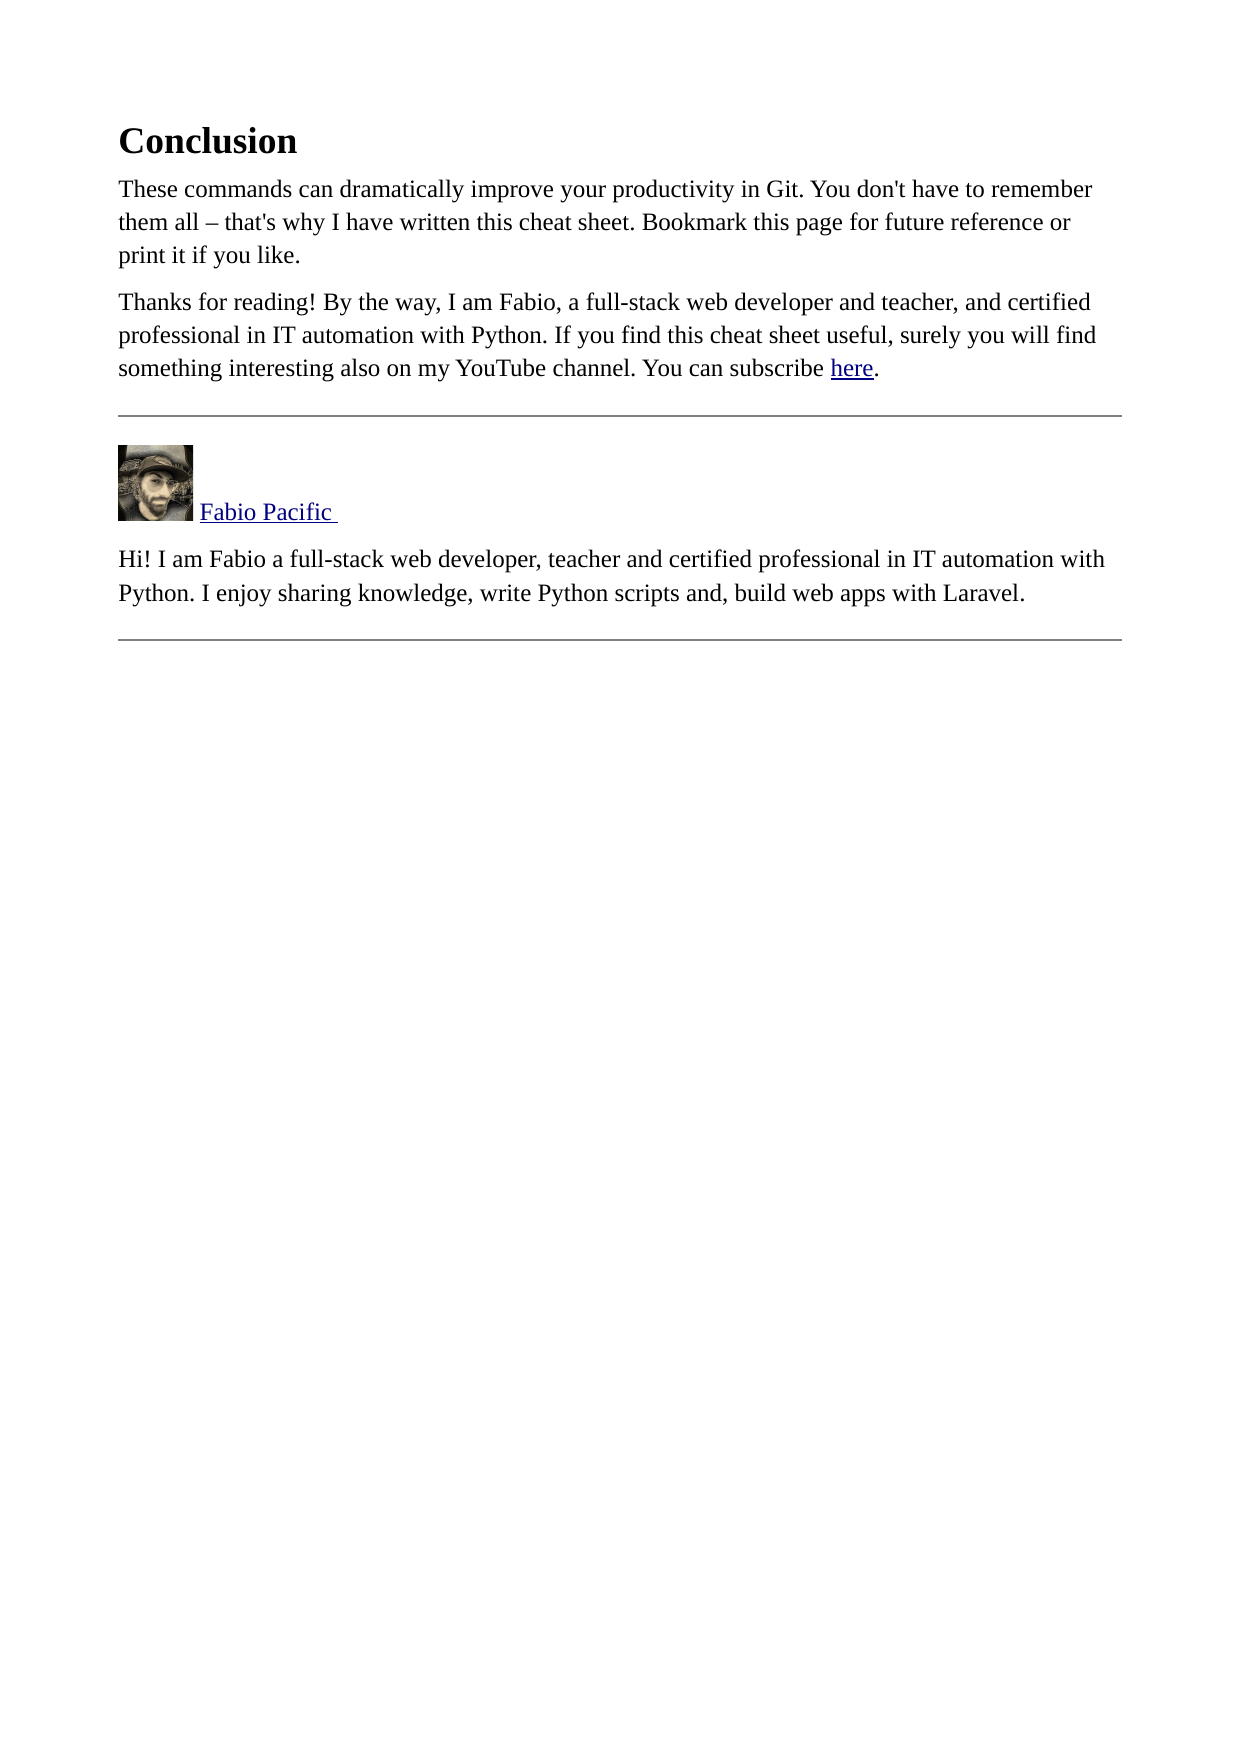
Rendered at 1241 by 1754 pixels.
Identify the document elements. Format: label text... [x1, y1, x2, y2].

text Thanks for reading! By the way, I am Fabio, a full-stack web developer and teacher, and certified professional in IT automation with Python. If you find this cheat sheet useful, surely you will find something interesting also on my YouTube channel. You can subscribe here. [118, 287, 1122, 382]
text Hi! I am Fabio a full-stack web developer, teacher and certified professional in IT automation with Python. I enjoy sharing knowledge, write Python scripts and, build web apps with Laravel. [118, 544, 1122, 606]
text These commands can dramatically improve your productivity in Git. You don't have to remember them all – that's why I have written this cheat sheet. Bookmark this page for future reference or print it if you like. [118, 174, 1122, 268]
picture [118, 445, 194, 521]
subtitle Conclusion [118, 118, 1122, 161]
text Fabio Pacific [118, 445, 1122, 526]
